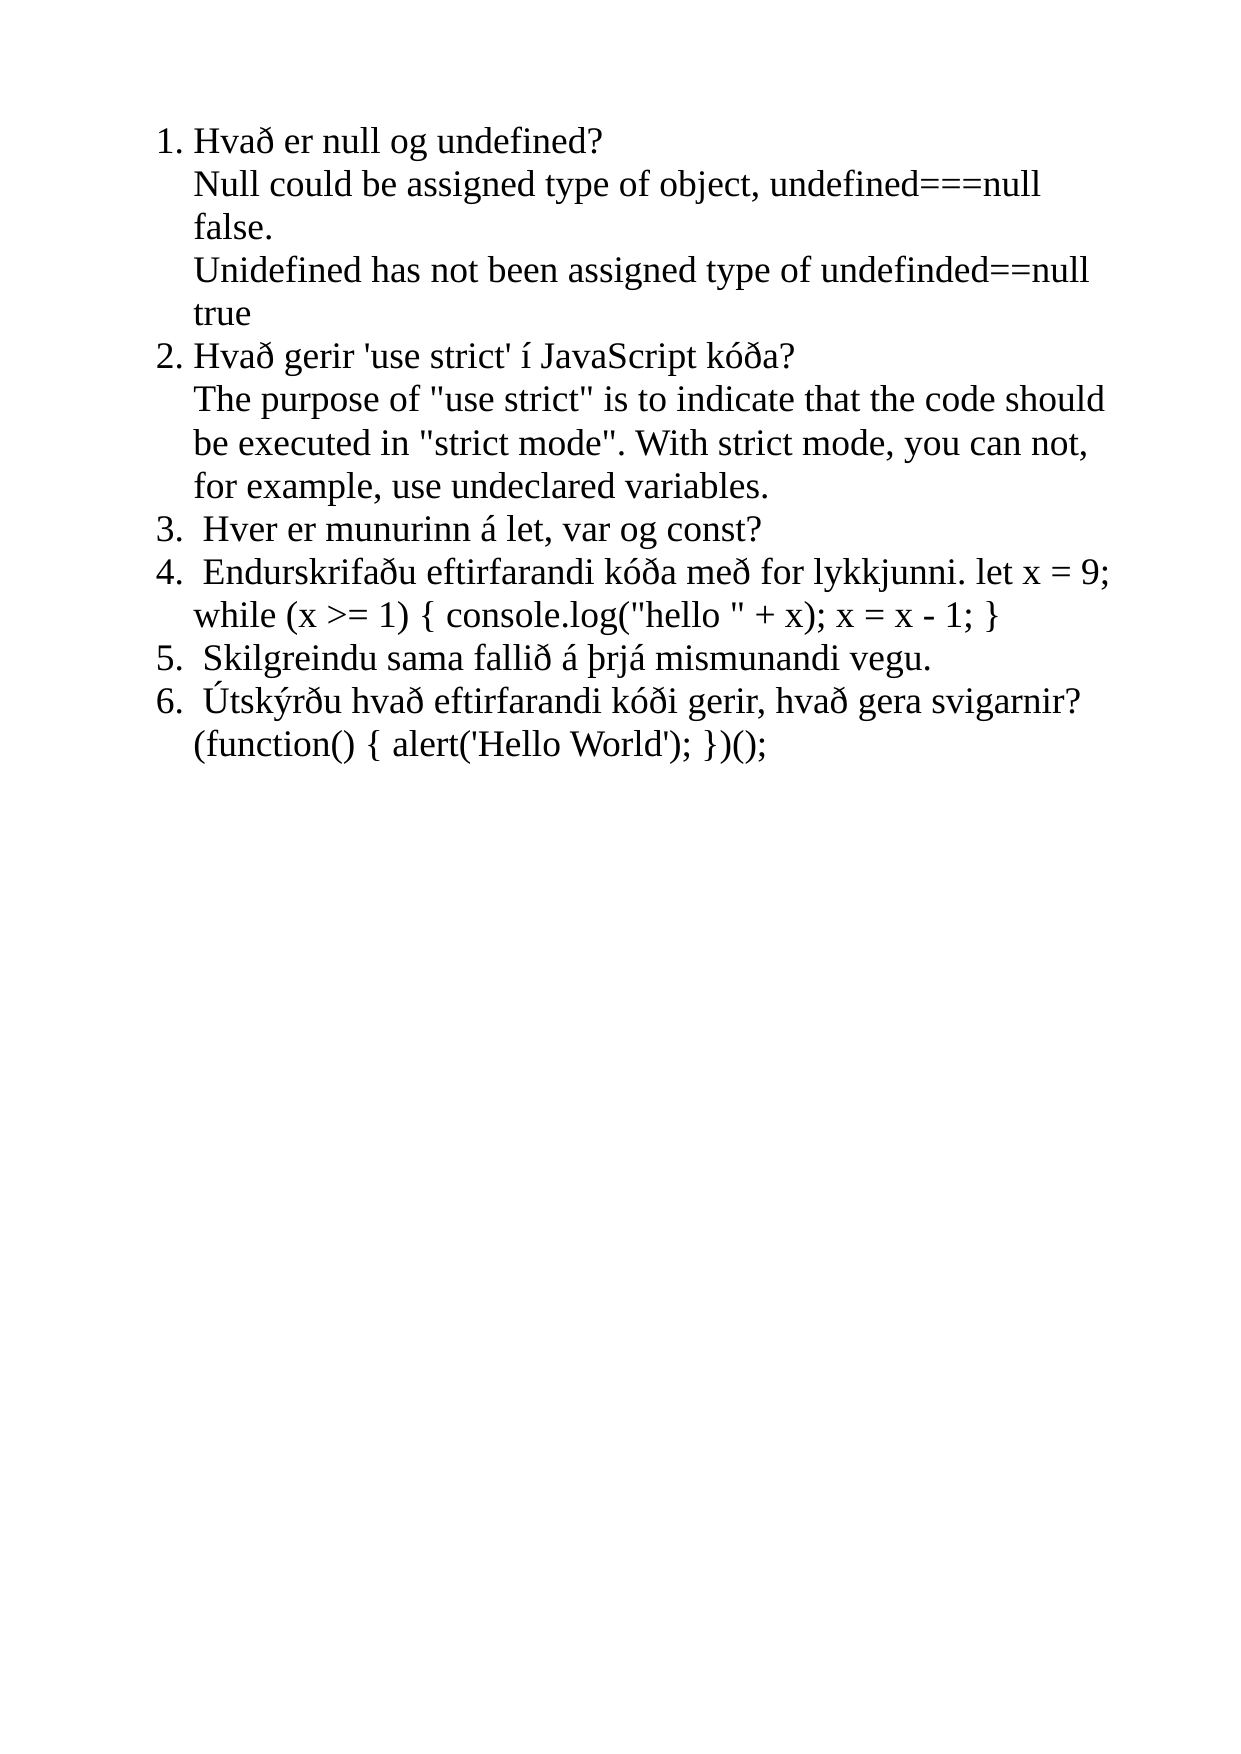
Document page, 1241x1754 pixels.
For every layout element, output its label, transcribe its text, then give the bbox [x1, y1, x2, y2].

list The purpose of "use strict" is to indicate that the code should be executed in "strict mode". With strict mode, you can not, for example, use undeclared variables. [156, 377, 1122, 506]
list Hvað gerir 'use strict' í JavaScript kóða? [156, 334, 1122, 377]
list Útskýrðu hvað eftirfarandi kóði gerir, hvað gera svigarnir? (function() { alert('Hello World'); })(); [156, 679, 1122, 765]
list Hvað er null og undefined? [156, 118, 1122, 161]
list Null could be assigned type of object, undefined===null false. [156, 161, 1122, 247]
list Unidefined has not been assigned type of undefinded==null true [156, 247, 1122, 334]
list Hver er munurinn á let, var og const? [156, 506, 1122, 549]
list Skilgreindu sama fallið á þrjá mismunandi vegu. [156, 636, 1122, 679]
list Endurskrifaðu eftirfarandi kóða með for lykkjunni. let x = 9; while (x >= 1) { console.log("hello " + x); x = x - 1; } [156, 549, 1122, 636]
